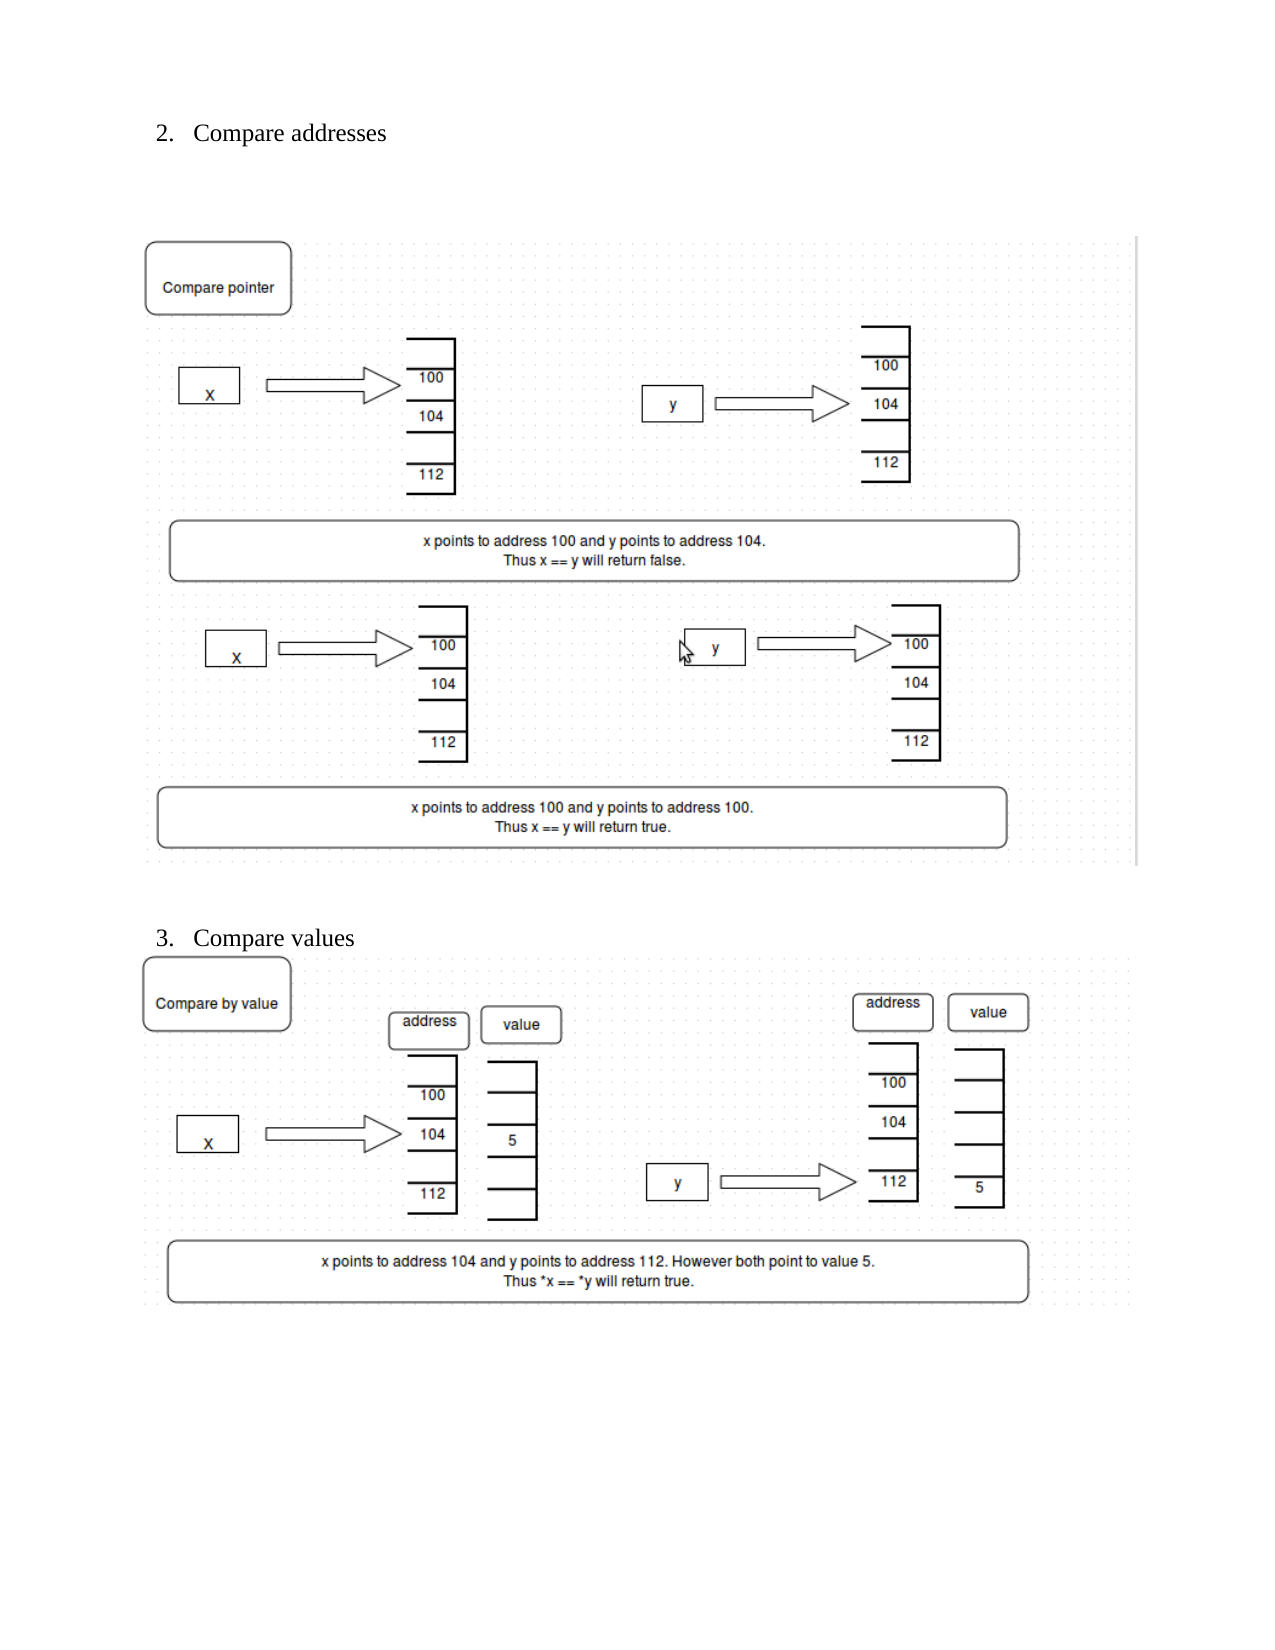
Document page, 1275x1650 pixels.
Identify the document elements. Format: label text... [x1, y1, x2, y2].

picture [136, 236, 1139, 866]
list Compare addresses [156, 118, 1157, 147]
picture [136, 952, 1139, 1316]
list Compare values [156, 923, 1157, 952]
